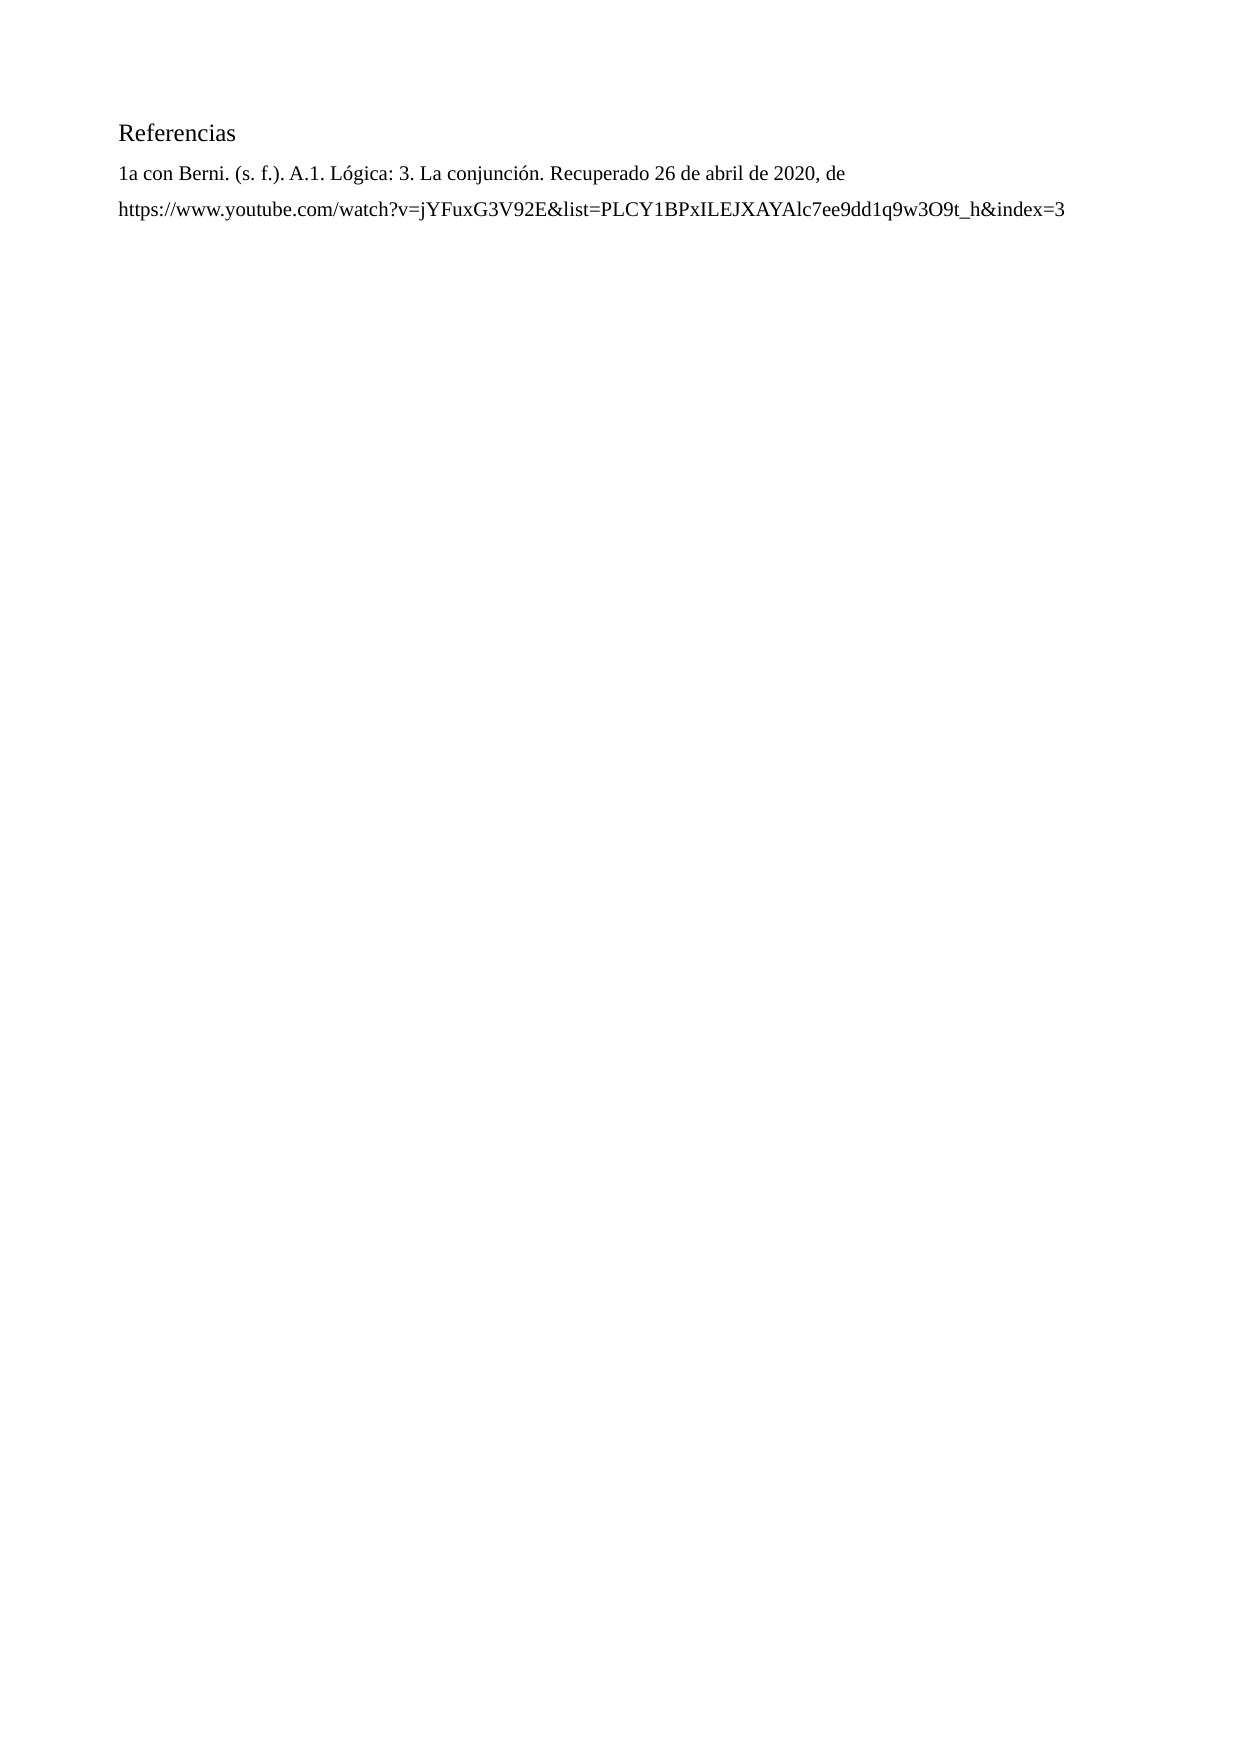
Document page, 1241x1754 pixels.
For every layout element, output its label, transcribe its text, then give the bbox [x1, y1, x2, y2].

text 1a con Berni. (s. f.). A.1. Lógica: 3. La conjunción. Recuperado 26 de abril de 2020, de https://www.youtube.com/watch?v=jYFuxG3V92E&list=PLCY1BPxILEJXAYAlc7ee9dd1q9w3O9t_h&index=3 [118, 161, 1122, 221]
text Referencias [118, 118, 1122, 147]
